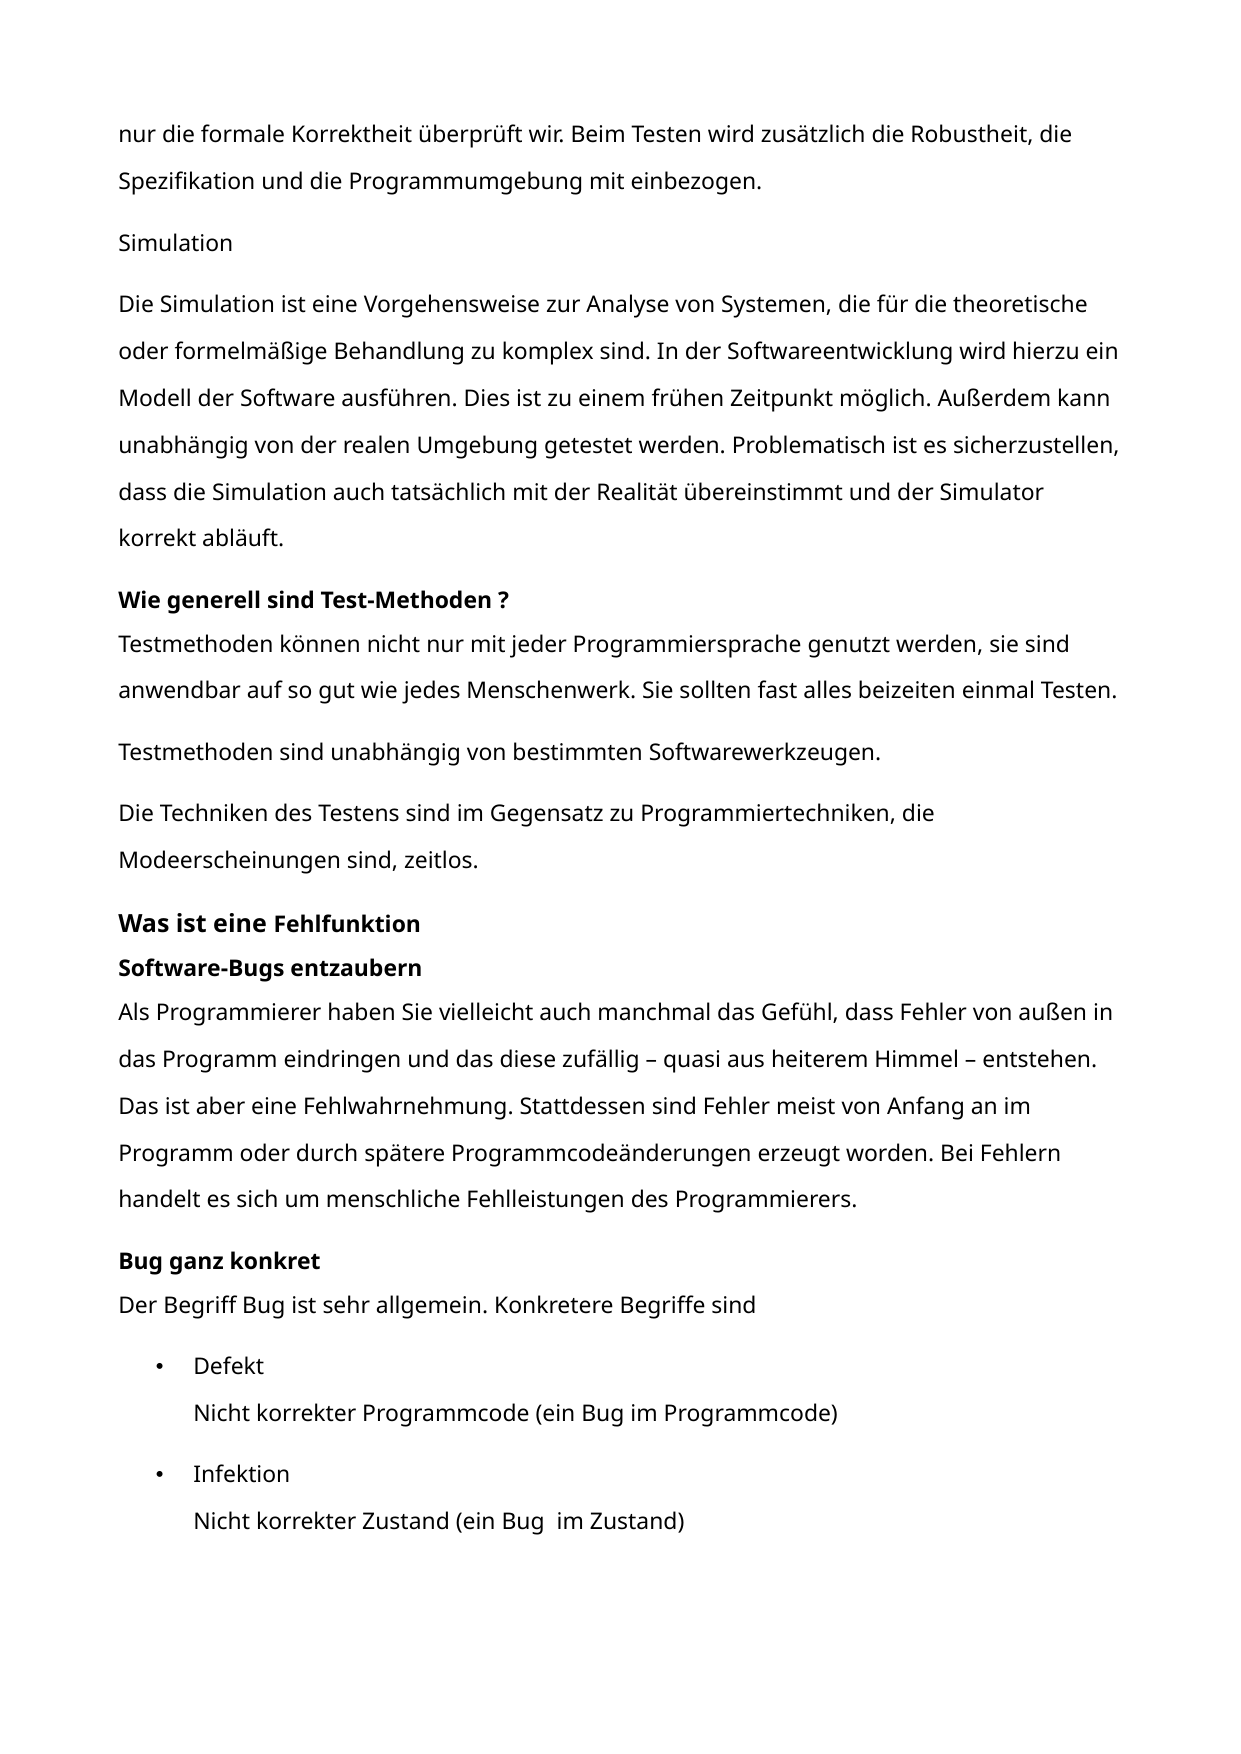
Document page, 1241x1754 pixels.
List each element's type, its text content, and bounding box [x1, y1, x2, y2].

text Testmethoden sind unabhängig von bestimmten Softwarewerkzeugen. [118, 736, 1122, 767]
text Die Techniken des Testens sind im Gegensatz zu Programmiertechniken, die Modeerscheinungen sind, zeitlos. [118, 797, 1122, 875]
subtitle Was ist eine Fehlfunktion [118, 906, 1122, 940]
text Testmethoden können nicht nur mit jeder Programmiersprache genutzt werden, sie sind anwendbar auf so gut wie jedes Menschenwerk. Sie sollten fast alles beizeiten einmal Testen. [118, 627, 1122, 706]
list Defekt Nicht korrekter Programmcode (ein Bug im Programmcode) [156, 1350, 1122, 1428]
subtitle Bug ganz konkret [118, 1245, 1122, 1276]
list Infektion Nicht korrekter Zustand (ein Bug im Zustand) [156, 1458, 1122, 1537]
text Der Begriff Bug ist sehr allgemein. Konkretere Begriffe sind [118, 1289, 1122, 1320]
text Simulation [118, 226, 1122, 258]
text nur die formale Korrektheit überprüft wir. Beim Testen wird zusätzlich die Robustheit, die Spezifikation und die Programmumgebung mit einbezogen. [118, 118, 1122, 196]
subtitle Software-Bugs entzaubern [118, 952, 1122, 983]
subtitle Wie generell sind Test-Methoden ? [118, 584, 1122, 615]
text Die Simulation ist eine Vorgehensweise zur Analyse von Systemen, die für die theoretische oder formelmäßige Behandlung zu komplex sind. In der Softwareentwicklung wird hierzu ein Modell der Software ausführen. Dies ist zu einem frühen Zeitpunkt möglich. Außerdem kann unabhängig von der realen Umgebung getestet werden. Problematisch ist es sicherzustellen, dass die Simulation auch tatsächlich mit der Realität übereinstimmt und der Simulator korrekt abläuft. [118, 288, 1122, 553]
text Als Programmierer haben Sie vielleicht auch manchmal das Gefühl, dass Fehler von außen in das Programm eindringen und das diese zufällig – quasi aus heiterem Himmel – entstehen. Das ist aber eine Fehlwahrnehmung. Stattdessen sind Fehler meist von Anfang an im Programm oder durch spätere Programmcodeänderungen erzeugt worden. Bei Fehlern handelt es sich um menschliche Fehlleistungen des Programmierers. [118, 996, 1122, 1215]
